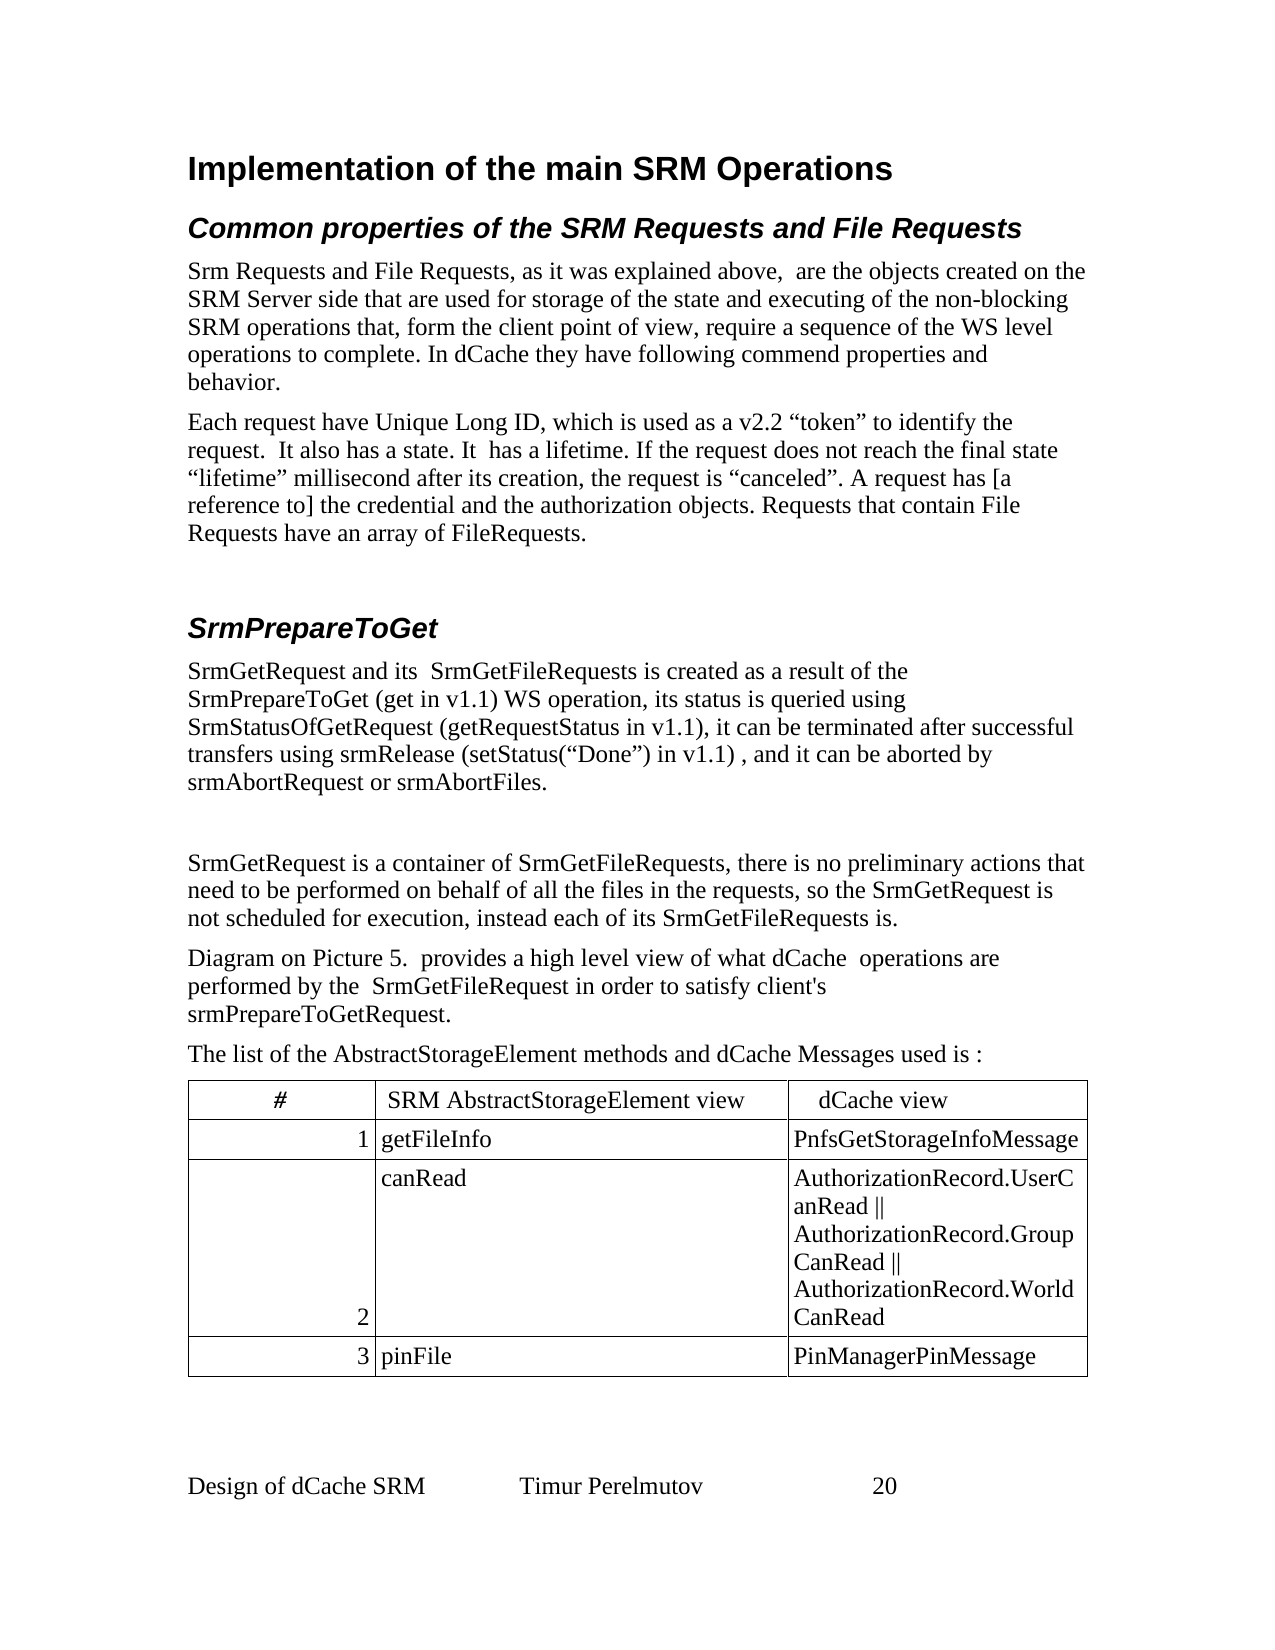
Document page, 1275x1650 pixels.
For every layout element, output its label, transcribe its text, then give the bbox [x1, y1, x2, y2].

text The list of the AbstractStorageElement methods and dCache Messages used is : [187, 1040, 1087, 1068]
table_cell 2 [189, 1160, 375, 1336]
table_cell 1 [189, 1120, 375, 1159]
subtitle SrmPrepareToGet [187, 612, 1087, 645]
table_cell PinManagerPinMessage [789, 1337, 1087, 1376]
table_header # [189, 1081, 375, 1119]
text SrmGetRequest and its SrmGetFileRequests is created as a result of the SrmPrepareToGet (get in v1.1) WS operation, its status is queried using SrmStatusOfGetRequest (getRequestStatus in v1.1), it can be terminated after successful transfers using srmRelease (setStatus(“Done”) in v1.1) , and it can be aborted by srmAbortRequest or srmAbortFiles. [187, 657, 1087, 796]
table_header SRM AbstractStorageElement view [376, 1081, 787, 1119]
text SrmGetRequest is a container of SrmGetFileRequests, there is no preliminary actions that need to be performed on behalf of all the files in the requests, so the SrmGetRequest is not scheduled for execution, instead each of its SrmGetFileRequests is. [187, 849, 1087, 932]
table_cell 3 [189, 1337, 375, 1376]
table_header dCache view [789, 1081, 1087, 1119]
table_cell PnfsGetStorageInfoMessage [789, 1120, 1087, 1159]
table_cell canRead [376, 1160, 787, 1336]
table_cell pinFile [376, 1337, 787, 1376]
text Each request have Unique Long ID, which is used as a v2.2 “token” to identify the request. It also has a state. It has a lifetime. If the request does not reach the final state “lifetime” millisecond after its creation, the request is “canceled”. A request has [a reference to] the credential and the authorization objects. Requests that contain File Requests have an array of FileRequests. [187, 408, 1087, 547]
subtitle Common properties of the SRM Requests and File Requests [187, 212, 1087, 245]
text Diagram on Picture 5. provides a high level view of what dCache operations are performed by the SrmGetFileRequest in order to satisfy client's srmPrepareToGetRequest. [187, 944, 1087, 1027]
table_cell AuthorizationRecord.UserCanRead || AuthorizationRecord.GroupCanRead || AuthorizationRecord.WorldCanRead [789, 1160, 1087, 1336]
text Srm Requests and File Requests, as it was explained above, are the objects created on the SRM Server side that are used for storage of the state and executing of the non-blocking SRM operations that, form the client point of view, require a sequence of the WS level operations to complete. In dCache they have following commend properties and behavior. [187, 257, 1087, 396]
subtitle Implementation of the main SRM Operations [187, 150, 1087, 187]
table_cell getFileInfo [376, 1120, 787, 1159]
